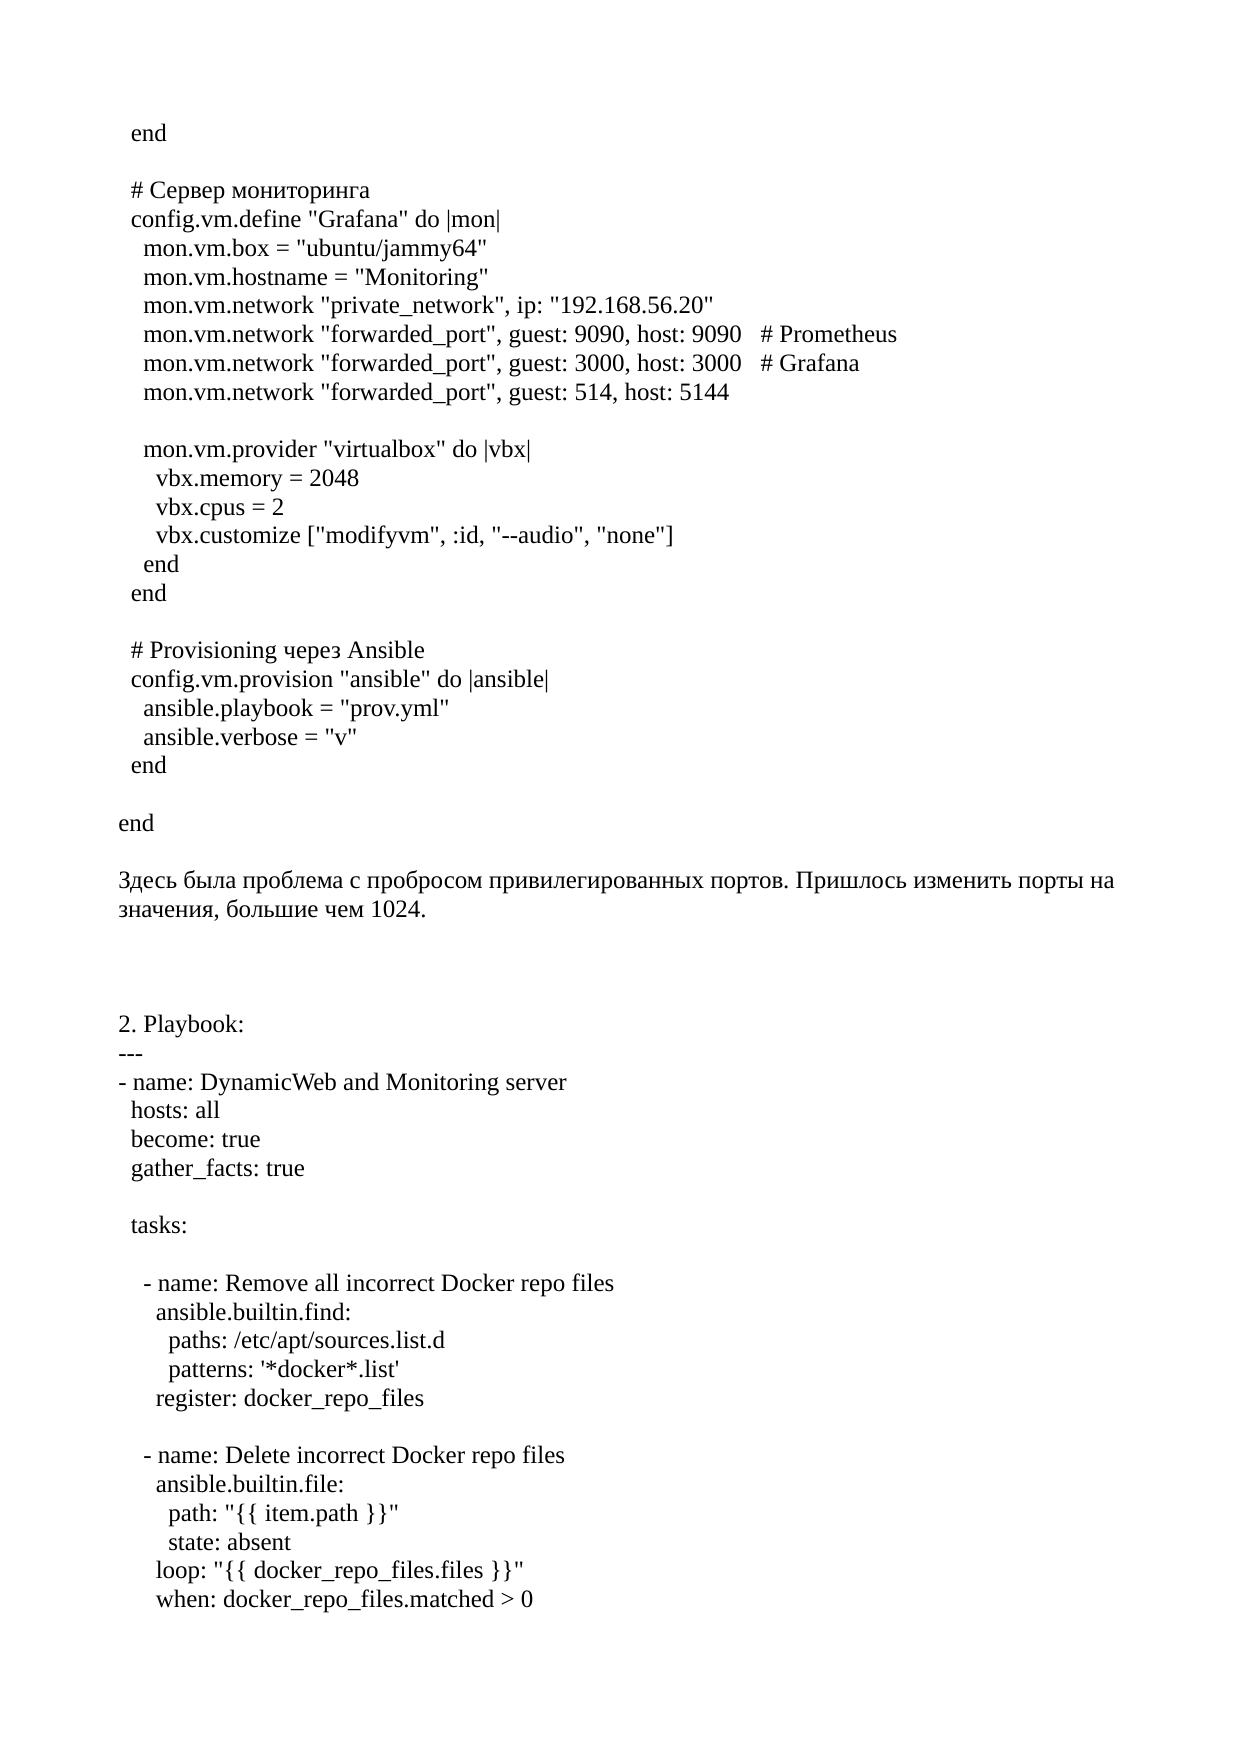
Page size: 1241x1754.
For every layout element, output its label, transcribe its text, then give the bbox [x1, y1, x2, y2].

text hosts: all [118, 1096, 1122, 1124]
text mon.vm.network "forwarded_port", guest: 514, host: 5144 [118, 377, 1122, 406]
text state: absent [118, 1527, 1122, 1556]
text loop: "{{ docker_repo_files.files }}" [118, 1556, 1122, 1584]
text gather_facts: true [118, 1153, 1122, 1182]
text end [118, 751, 1122, 779]
text mon.vm.provider "virtualbox" do |vbx| [118, 434, 1122, 463]
text when: docker_repo_files.matched > 0 [118, 1584, 1122, 1613]
text vbx.customize ["modifyvm", :id, "--audio", "none"] [118, 521, 1122, 549]
text path: "{{ item.path }}" [118, 1498, 1122, 1527]
text tasks: [118, 1211, 1122, 1239]
text end [118, 578, 1122, 607]
text - name: Remove all incorrect Docker repo files [118, 1268, 1122, 1297]
text - name: Delete incorrect Docker repo files [118, 1441, 1122, 1469]
text ansible.playbook = "prov.yml" [118, 693, 1122, 722]
text Здесь была проблема с пробросом привилегированных портов. Пришлось изменить порты на значения, большие чем 1024. [118, 866, 1122, 923]
text - name: DynamicWeb and Monitoring server [118, 1067, 1122, 1096]
text mon.vm.network "private_network", ip: "192.168.56.20" [118, 291, 1122, 319]
text mon.vm.box = "ubuntu/jammy64" [118, 233, 1122, 262]
text mon.vm.hostname = "Monitoring" [118, 262, 1122, 291]
text paths: /etc/apt/sources.list.d [118, 1326, 1122, 1354]
text 2. Playbook: [118, 1009, 1122, 1038]
text vbx.memory = 2048 [118, 463, 1122, 492]
text become: true [118, 1124, 1122, 1153]
text end [118, 808, 1122, 837]
text mon.vm.network "forwarded_port", guest: 9090, host: 9090 # Prometheus [118, 319, 1122, 348]
text # Provisioning через Ansible [118, 636, 1122, 664]
text register: docker_repo_files [118, 1383, 1122, 1412]
text config.vm.provision "ansible" do |ansible| [118, 664, 1122, 693]
text ansible.verbose = "v" [118, 722, 1122, 751]
text mon.vm.network "forwarded_port", guest: 3000, host: 3000 # Grafana [118, 348, 1122, 377]
text config.vm.define "Grafana" do |mon| [118, 204, 1122, 233]
text end [118, 118, 1122, 147]
text ansible.builtin.file: [118, 1469, 1122, 1498]
text # Сервер мониторинга [118, 176, 1122, 204]
text ansible.builtin.find: [118, 1297, 1122, 1326]
text patterns: '*docker*.list' [118, 1354, 1122, 1383]
text --- [118, 1038, 1122, 1067]
text vbx.cpus = 2 [118, 492, 1122, 521]
text end [118, 549, 1122, 578]
